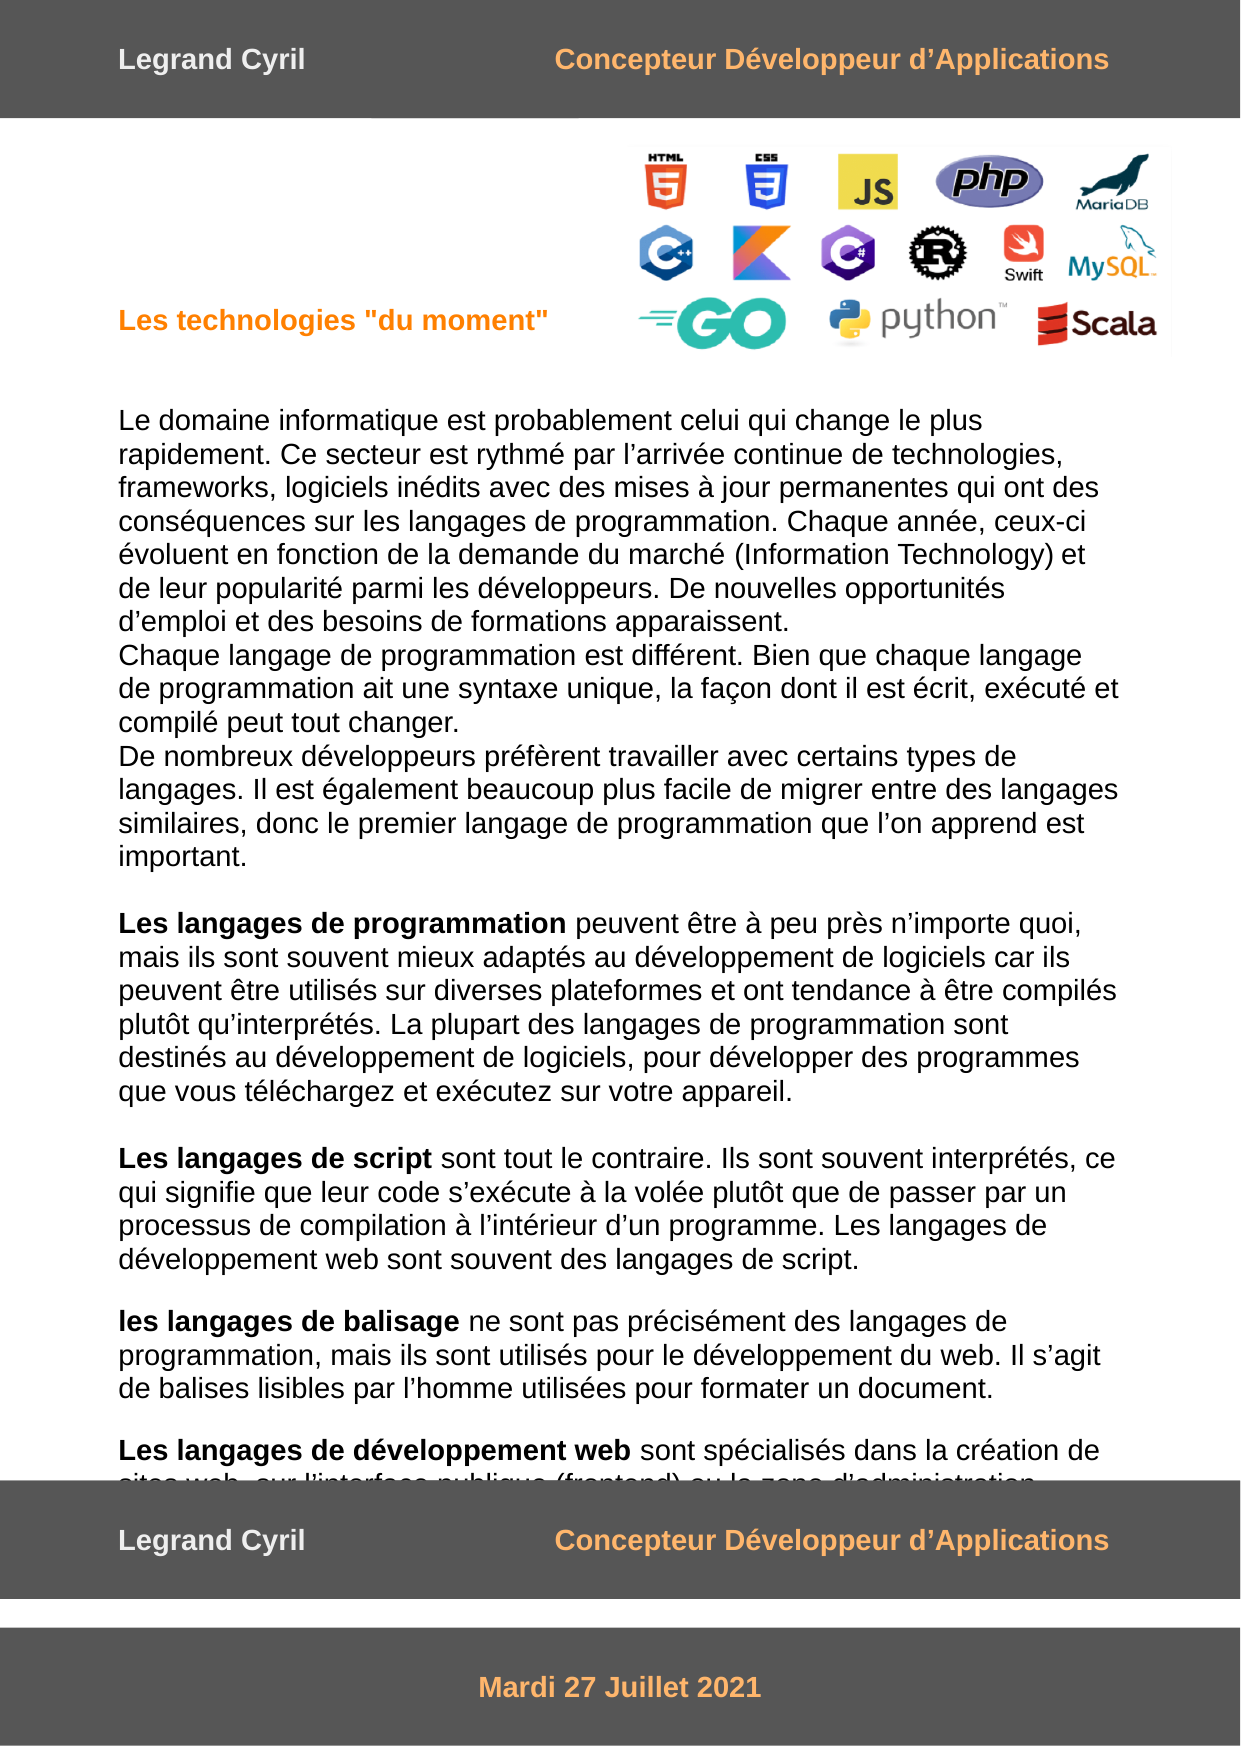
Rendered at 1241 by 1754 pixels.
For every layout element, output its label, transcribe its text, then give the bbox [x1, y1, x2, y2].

text De nombreux développeurs préfèrent travailler avec certains types de langages. Il est également beaucoup plus facile de migrer entre des langages similaires, donc le premier langage de programmation que l’on apprend est important. [118, 738, 1122, 873]
text Les langages de développement web sont spécialisés dans la création de sites web, sur l’interface publique (frontend) ou la zone d’administration (backend). [118, 1433, 1122, 1480]
text Les langages de script sont tout le contraire. Ils sont souvent interprétés, ce qui signifie que leur code s’exécute à la volée plutôt que de passer par un processus de compilation à l’intérieur d’un programme. Les langages de développement web sont souvent des langages de script. [118, 1141, 1122, 1275]
text Le domaine informatique est probablement celui qui change le plus rapidement. Ce secteur est rythmé par l’arrivée continue de technologies, frameworks, logiciels inédits avec des mises à jour permanentes qui ont des conséquences sur les langages de programmation. Chaque année, ceux-ci évoluent en fonction de la demande du marché (Information Technology) et de leur popularité parmi les développeurs. De nouvelles opportunités d’emploi et des besoins de formations apparaissent. [118, 403, 1122, 638]
subtitle Les technologies "du moment" [118, 302, 627, 336]
text Les langages de programmation peuvent être à peu près n’importe quoi, mais ils sont souvent mieux adaptés au développement de logiciels car ils peuvent être utilisés sur diverses plateformes et ont tendance à être compilés plutôt qu’interprétés. La plupart des langages de programmation sont destinés au développement de logiciels, pour développer des programmes que vous téléchargez et exécutez sur votre appareil. [118, 906, 1122, 1107]
text Chaque langage de programmation est différent. Bien que chaque langage de programmation ait une syntaxe unique, la façon dont il est écrit, exécuté et compilé peut tout changer. [118, 638, 1122, 738]
text les langages de balisage ne sont pas précisément des langages de programmation, mais ils sont utilisés pour le développement du web. Il s’agit de balises lisibles par l’homme utilisées pour formater un document. [118, 1304, 1122, 1404]
picture [627, 144, 1172, 357]
